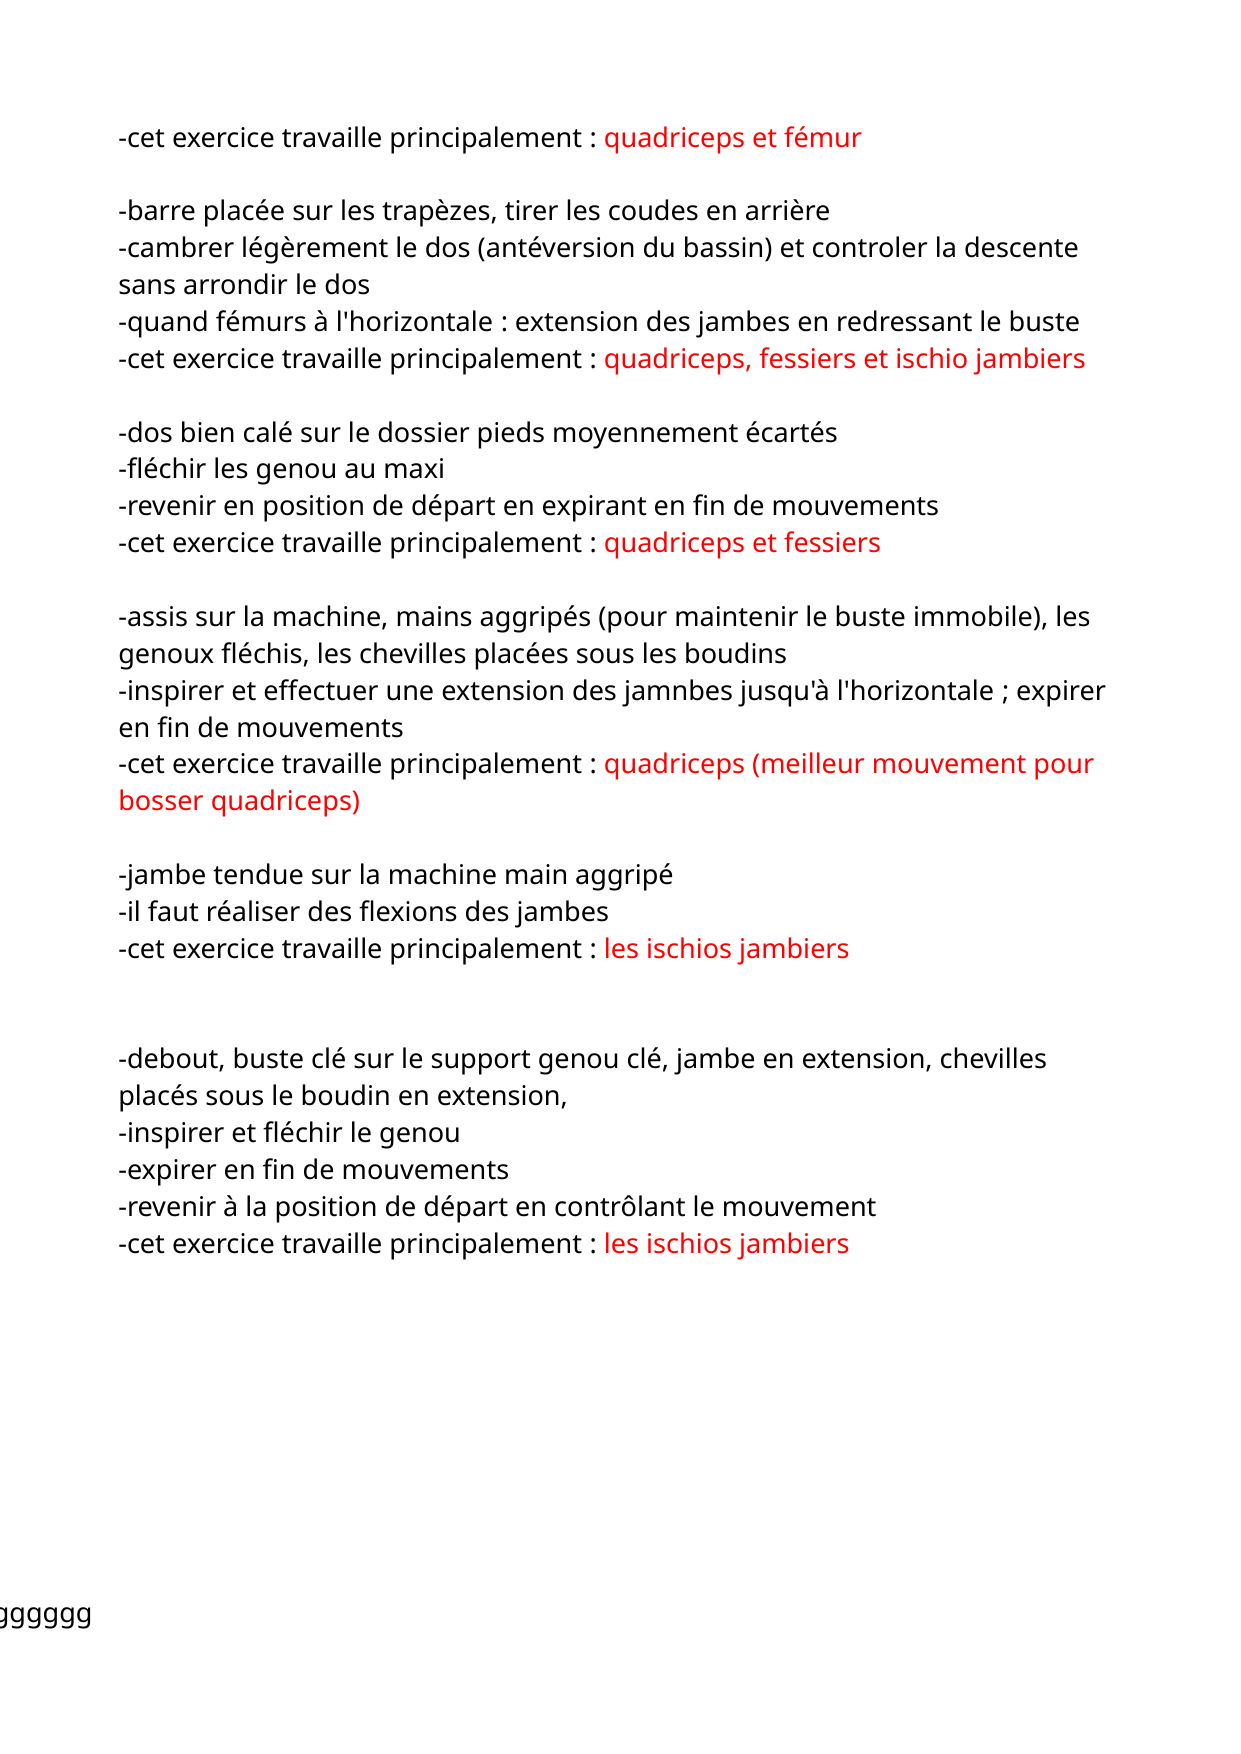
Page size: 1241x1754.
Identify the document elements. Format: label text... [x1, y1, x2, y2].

text -jambe tendue sur la machine main aggripé [118, 856, 1122, 892]
text -dos bien calé sur le dossier pieds moyennement écartés [118, 413, 1122, 450]
text -quand fémurs à l'horizontale : extension des jambes en redressant le buste [118, 302, 1122, 339]
text -expirer en fin de mouvements [118, 1151, 1122, 1187]
text -inspirer et effectuer une extension des jamnbes jusqu'à l'horizontale ; expirer en fin de mouvements [118, 671, 1122, 745]
text -revenir à la position de départ en contrôlant le mouvement [118, 1187, 1122, 1224]
text -cet exercice travaille principalement : les ischios jambiers [118, 929, 1122, 966]
text -cet exercice travaille principalement : les ischios jambiers [118, 1224, 1122, 1261]
text -cet exercice travaille principalement : quadriceps (meilleur mouvement pour bosser quadriceps) [118, 745, 1122, 819]
text -cet exercice travaille principalement : quadriceps et fémur [118, 118, 1122, 155]
text -fléchir les genou au maxi [118, 450, 1122, 487]
text -assis sur la machine, mains aggripés (pour maintenir le buste immobile), les genoux fléchis, les chevilles placées sous les boudins [118, 597, 1122, 671]
text -cet exercice travaille principalement : quadriceps et fessiers [118, 524, 1122, 561]
text -barre placée sur les trapèzes, tirer les coudes en arrière [118, 192, 1122, 229]
text -cet exercice travaille principalement : quadriceps, fessiers et ischio jambiers [118, 339, 1122, 376]
text -revenir en position de départ en expirant en fin de mouvements [118, 487, 1122, 524]
text vvvvvvggggggggggggggggggggggggggggg [0, 1593, 1122, 1630]
text -cambrer légèrement le dos (antéversion du bassin) et controler la descente sans arrondir le dos [118, 229, 1122, 302]
text -debout, buste clé sur le support genou clé, jambe en extension, chevilles placés sous le boudin en extension, [118, 1040, 1122, 1114]
text -inspirer et fléchir le genou [118, 1114, 1122, 1151]
text -il faut réaliser des flexions des jambes [118, 892, 1122, 929]
